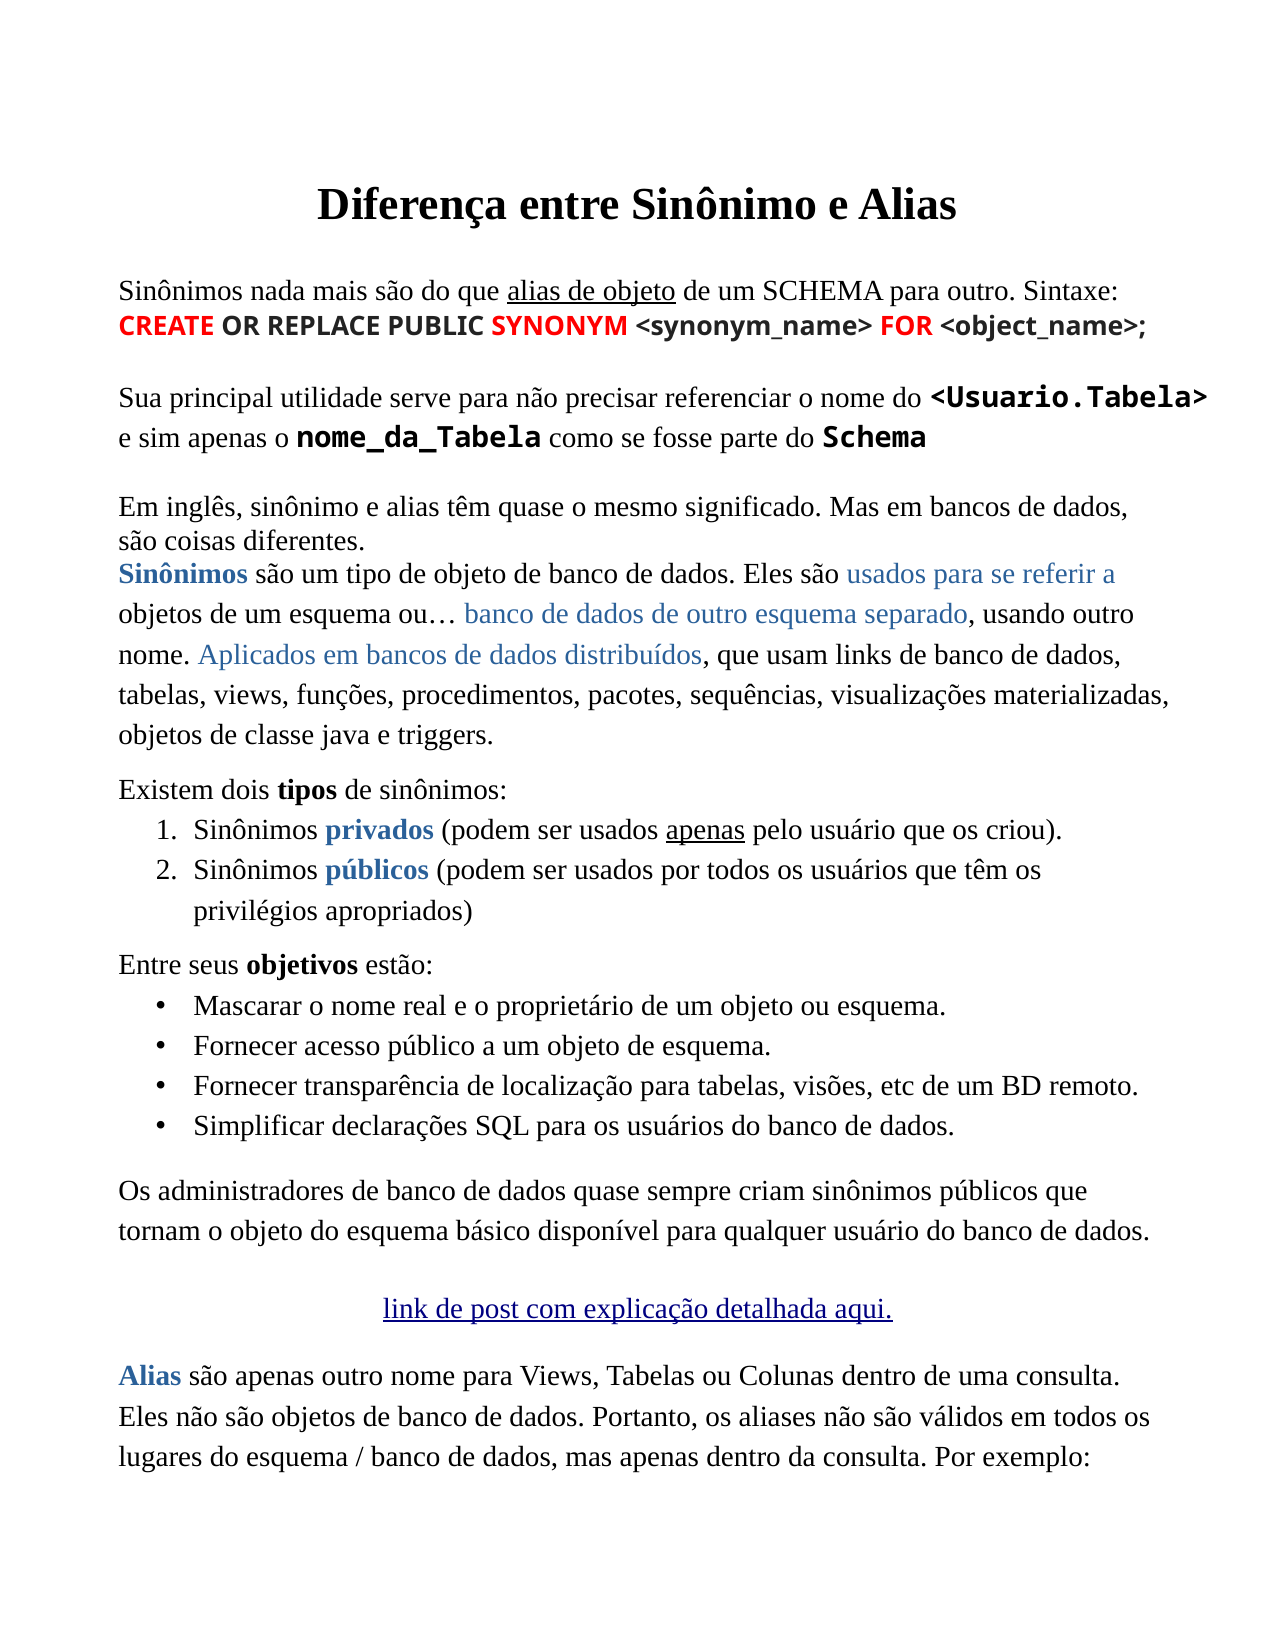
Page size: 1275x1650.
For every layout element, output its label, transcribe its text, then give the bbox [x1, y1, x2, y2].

list Sinônimos públicos (podem ser usados por todos os usuários que têm os privilégios apropriados) [156, 852, 1157, 926]
text Diferença entre Sinônimo e Alias [118, 176, 1157, 229]
text Sua principal utilidade serve para não precisar referenciar o nome do <Usuario.Tabela> e sim apenas o nome_da_Tabela como se fosse parte do Schema [118, 376, 1210, 456]
list Simplificar declarações SQL para os usuários do banco de dados. [156, 1108, 1157, 1142]
text Os administradores de banco de dados quase sempre criam sinônimos públicos que tornam o objeto do esquema básico disponível para qualquer usuário do banco de dados. [118, 1173, 1157, 1246]
list Fornecer transparência de localização para tabelas, visões, etc de um BD remoto. [156, 1068, 1157, 1102]
list Sinônimos privados (podem ser usados apenas pelo usuário que os criou). [156, 812, 1157, 846]
text Sinônimos são um tipo de objeto de banco de dados. Eles são usados para se referir a objetos de um esquema ou… banco de dados de outro esquema separado, usando outro nome. Aplicados em bancos de dados distribuídos, que usam links de banco de dados, tabelas, views, funções, procedimentos, pacotes, sequências, visualizações materializadas, objetos de classe java e triggers. [118, 556, 1174, 751]
text Sinônimos nada mais são do que alias de objeto de um SCHEMA para outro. Sintaxe: CREATE OR REPLACE PUBLIC SYNONYM <synonym_name> FOR <object_name>; [118, 273, 1157, 343]
text link de post com explicação detalhada aqui. [118, 1291, 1157, 1325]
text Em inglês, sinônimo e alias têm quase o mesmo significado. Mas em bancos de dados, são coisas diferentes. [118, 489, 1157, 556]
list Mascarar o nome real e o proprietário de um objeto ou esquema. [156, 988, 1157, 1021]
text Alias são apenas outro nome para Views, Tabelas ou Colunas dentro de uma consulta. Eles não são objetos de banco de dados. Portanto, os aliases não são válidos em todos os lugares do esquema / banco de dados, mas apenas dentro da consulta. Por exemplo: [118, 1358, 1157, 1472]
text Existem dois tipos de sinônimos: [118, 772, 1157, 806]
list Fornecer acesso público a um objeto de esquema. [156, 1028, 1157, 1062]
text Entre seus objetivos estão: [118, 947, 1157, 981]
